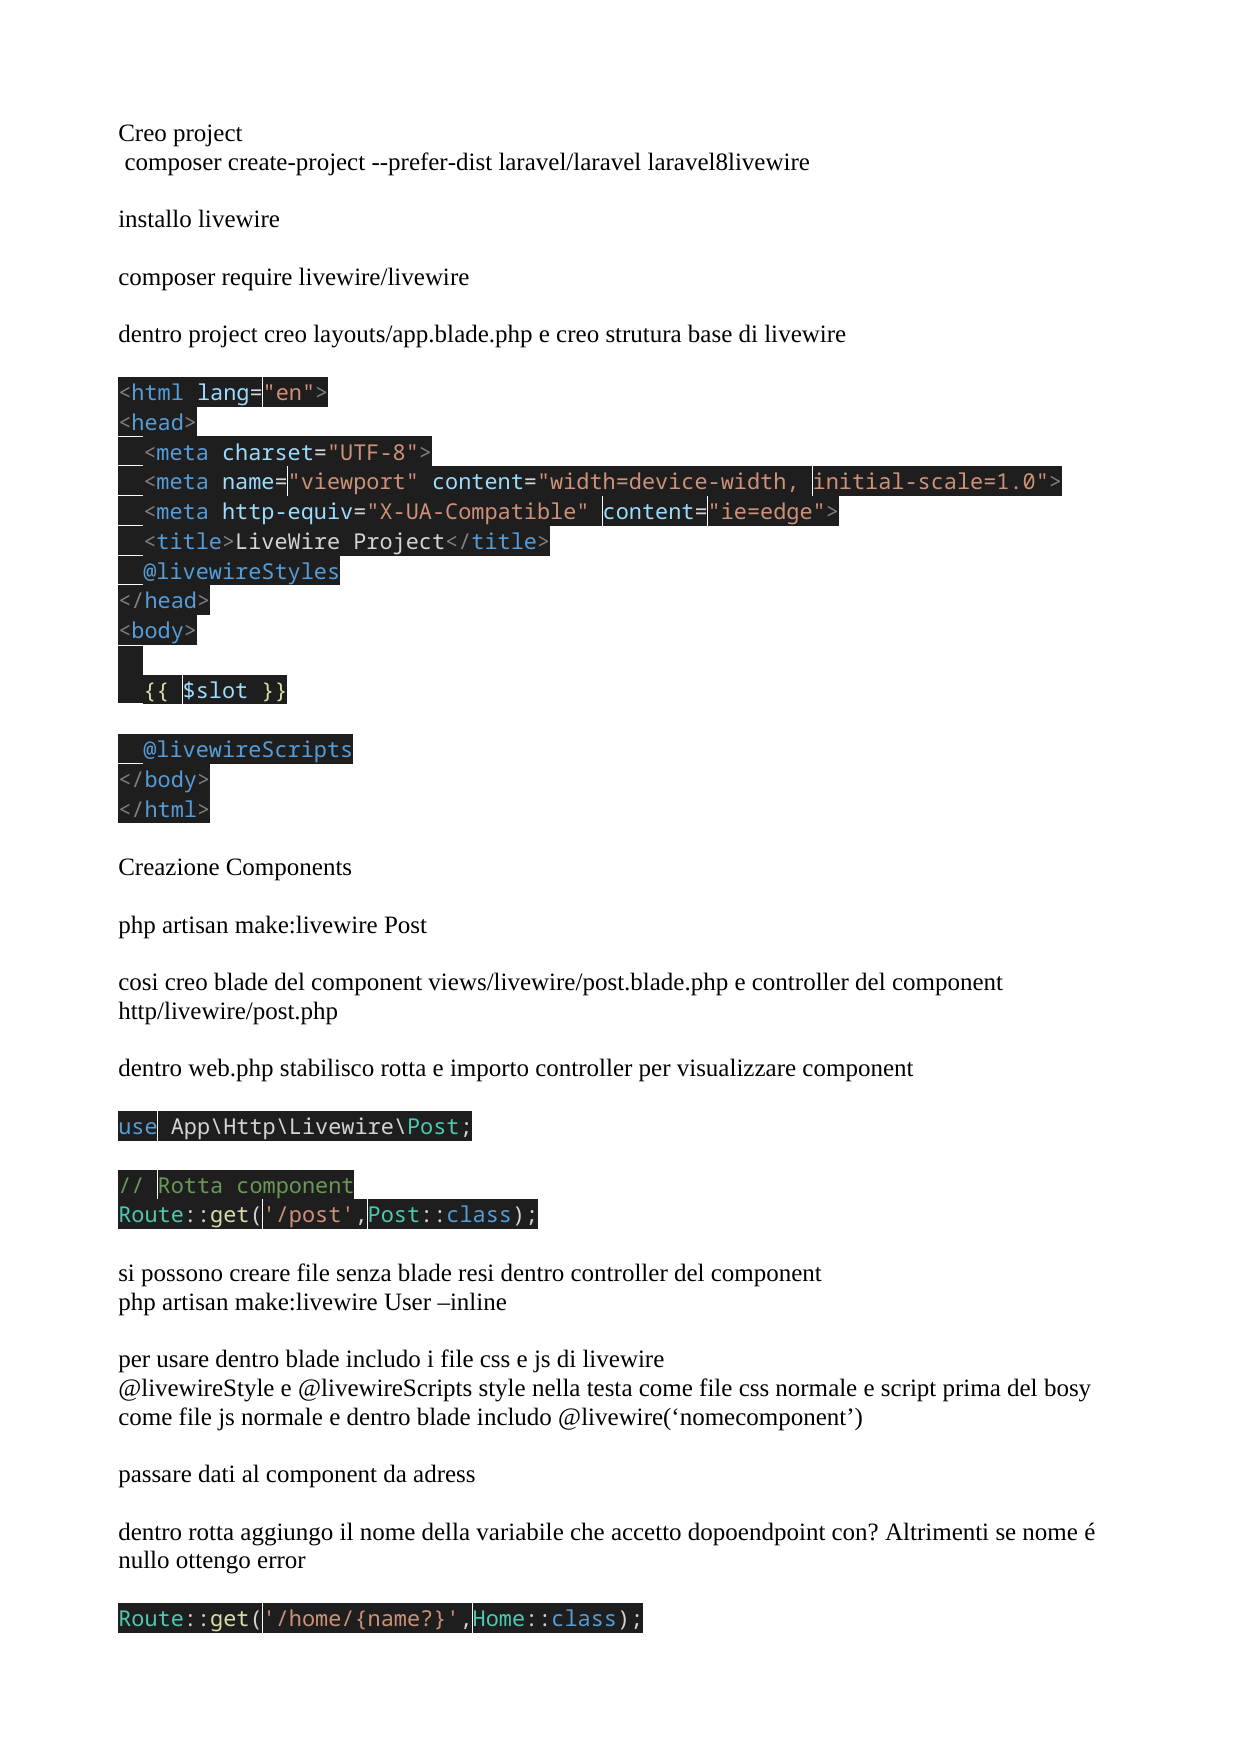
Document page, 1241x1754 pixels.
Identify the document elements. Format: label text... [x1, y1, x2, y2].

text dentro project creo layouts/app.blade.php e creo strutura base di livewire [118, 319, 1122, 348]
text si possono creare file senza blade resi dentro controller del component [118, 1258, 1122, 1287]
text dentro rotta aggiungo il nome della variabile che accetto dopoendpoint con? Altrimenti se nome é nullo ottengo error [118, 1517, 1122, 1574]
text // Rotta component [118, 1169, 1122, 1199]
text @livewireScripts [118, 734, 1122, 764]
text Route::get('/home/{name?}',Home::class); [118, 1603, 1122, 1633]
text composer require livewire/livewire [118, 262, 1122, 291]
text per usare dentro blade includo i file css e js di livewire [118, 1344, 1122, 1373]
text <meta charset="UTF-8"> [118, 436, 1122, 466]
text {{ $slot }} [118, 675, 1122, 704]
text </head> [118, 585, 1122, 615]
text Creazione Components [118, 852, 1122, 881]
text <head> [118, 407, 1122, 436]
text <html lang="en"> [118, 377, 1122, 407]
text @livewireStyle e @livewireScripts style nella testa come file css normale e script prima del bosy come file js normale e dentro blade includo @livewire(‘nomecomponent’) [118, 1373, 1122, 1430]
text </html> [118, 794, 1122, 823]
text <meta name="viewport" content="width=device-width, initial-scale=1.0"> [118, 466, 1122, 496]
text @livewireStyles [118, 556, 1122, 585]
text </body> [118, 764, 1122, 794]
text php artisan make:livewire Post [118, 910, 1122, 938]
text passare dati al component da adress [118, 1459, 1122, 1488]
text composer create-project --prefer-dist laravel/laravel laravel8livewire [118, 147, 1122, 176]
text dentro web.php stabilisco rotta e importo controller per visualizzare component [118, 1053, 1122, 1082]
text installo livewire [118, 204, 1122, 233]
text <meta http-equiv="X-UA-Compatible" content="ie=edge"> [118, 496, 1122, 526]
text use App\Http\Livewire\Post; [118, 1111, 1122, 1141]
text Creo project [118, 118, 1122, 147]
text cosi creo blade del component views/livewire/post.blade.php e controller del component http/livewire/post.php [118, 967, 1122, 1025]
text php artisan make:livewire User –inline [118, 1287, 1122, 1315]
text <title>LiveWire Project</title> [118, 526, 1122, 556]
text Route::get('/post',Post::class); [118, 1199, 1122, 1229]
text <body> [118, 615, 1122, 645]
